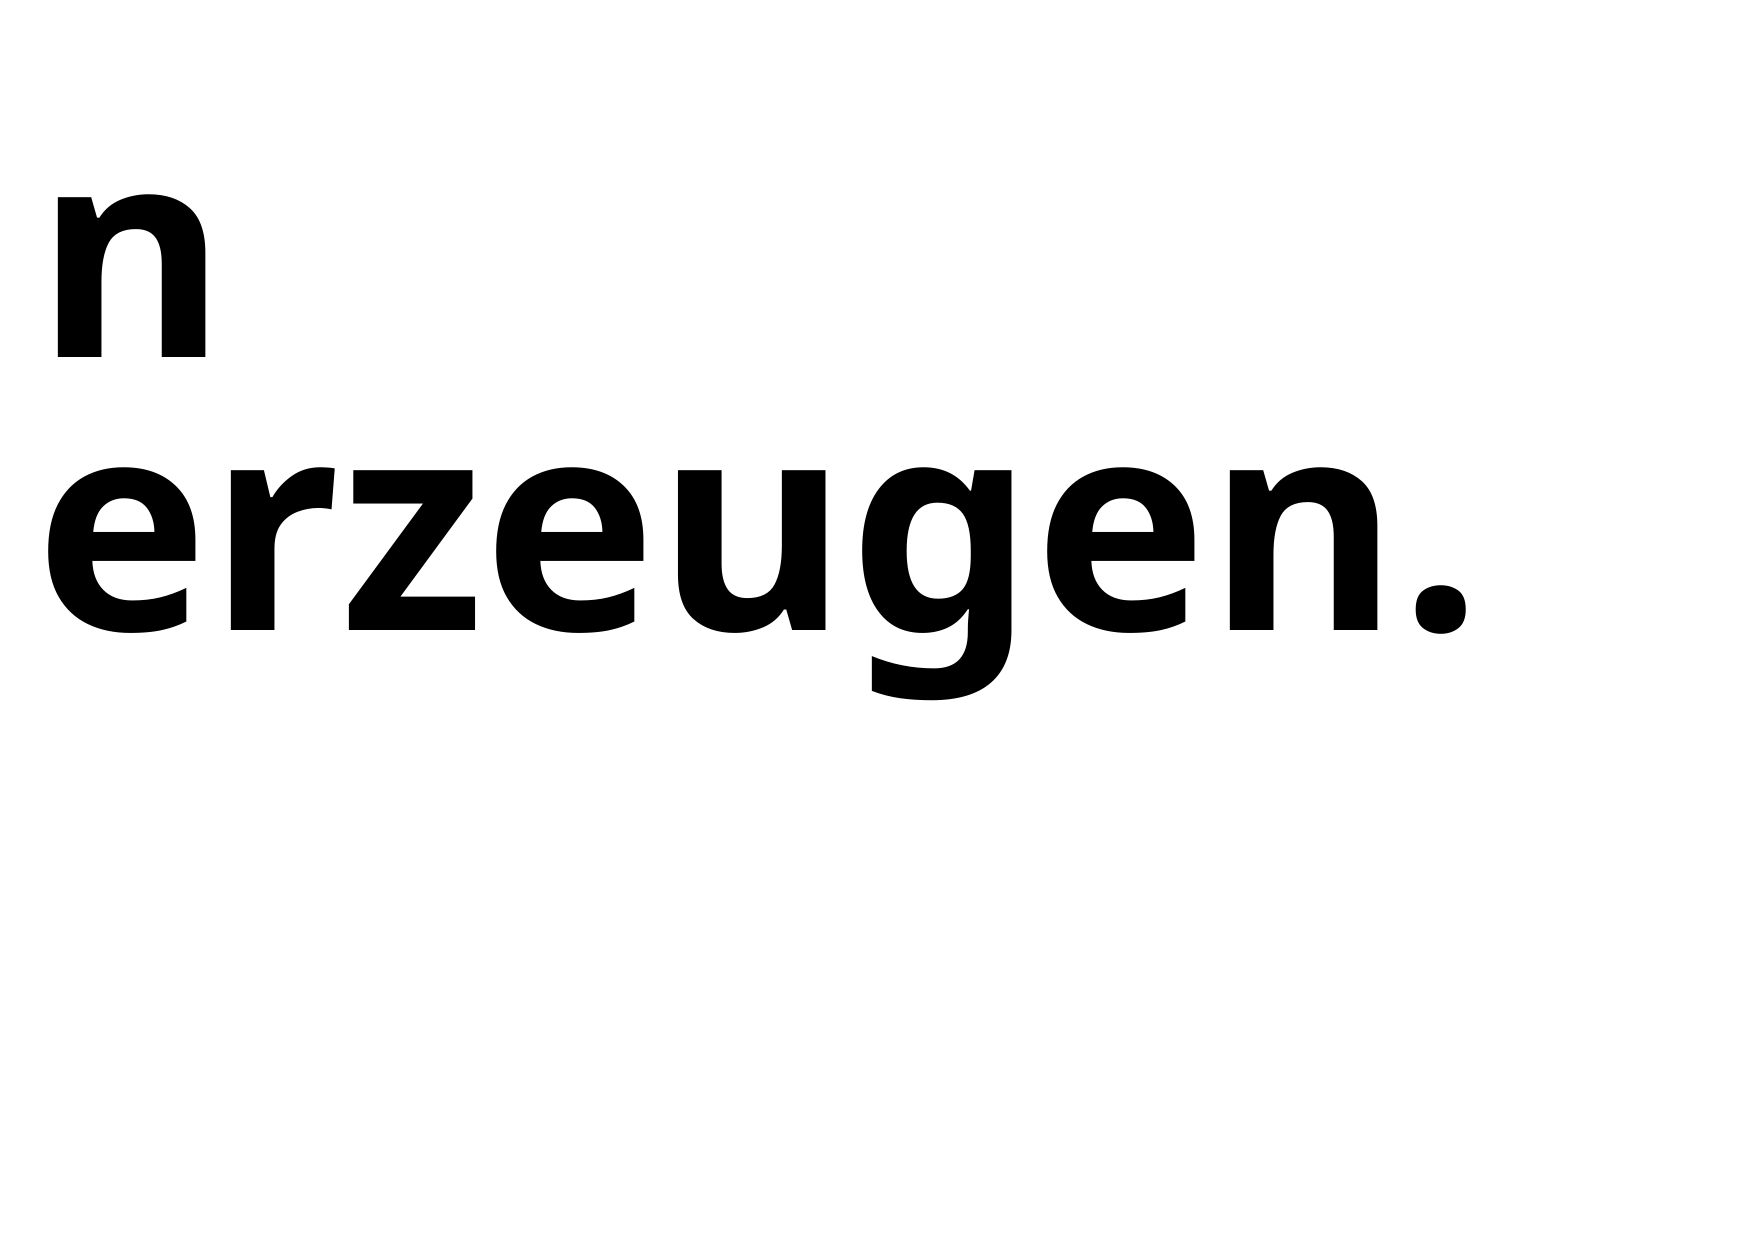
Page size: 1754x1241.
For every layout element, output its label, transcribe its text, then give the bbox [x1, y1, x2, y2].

text n erzeugen. [35, 118, 1706, 716]
